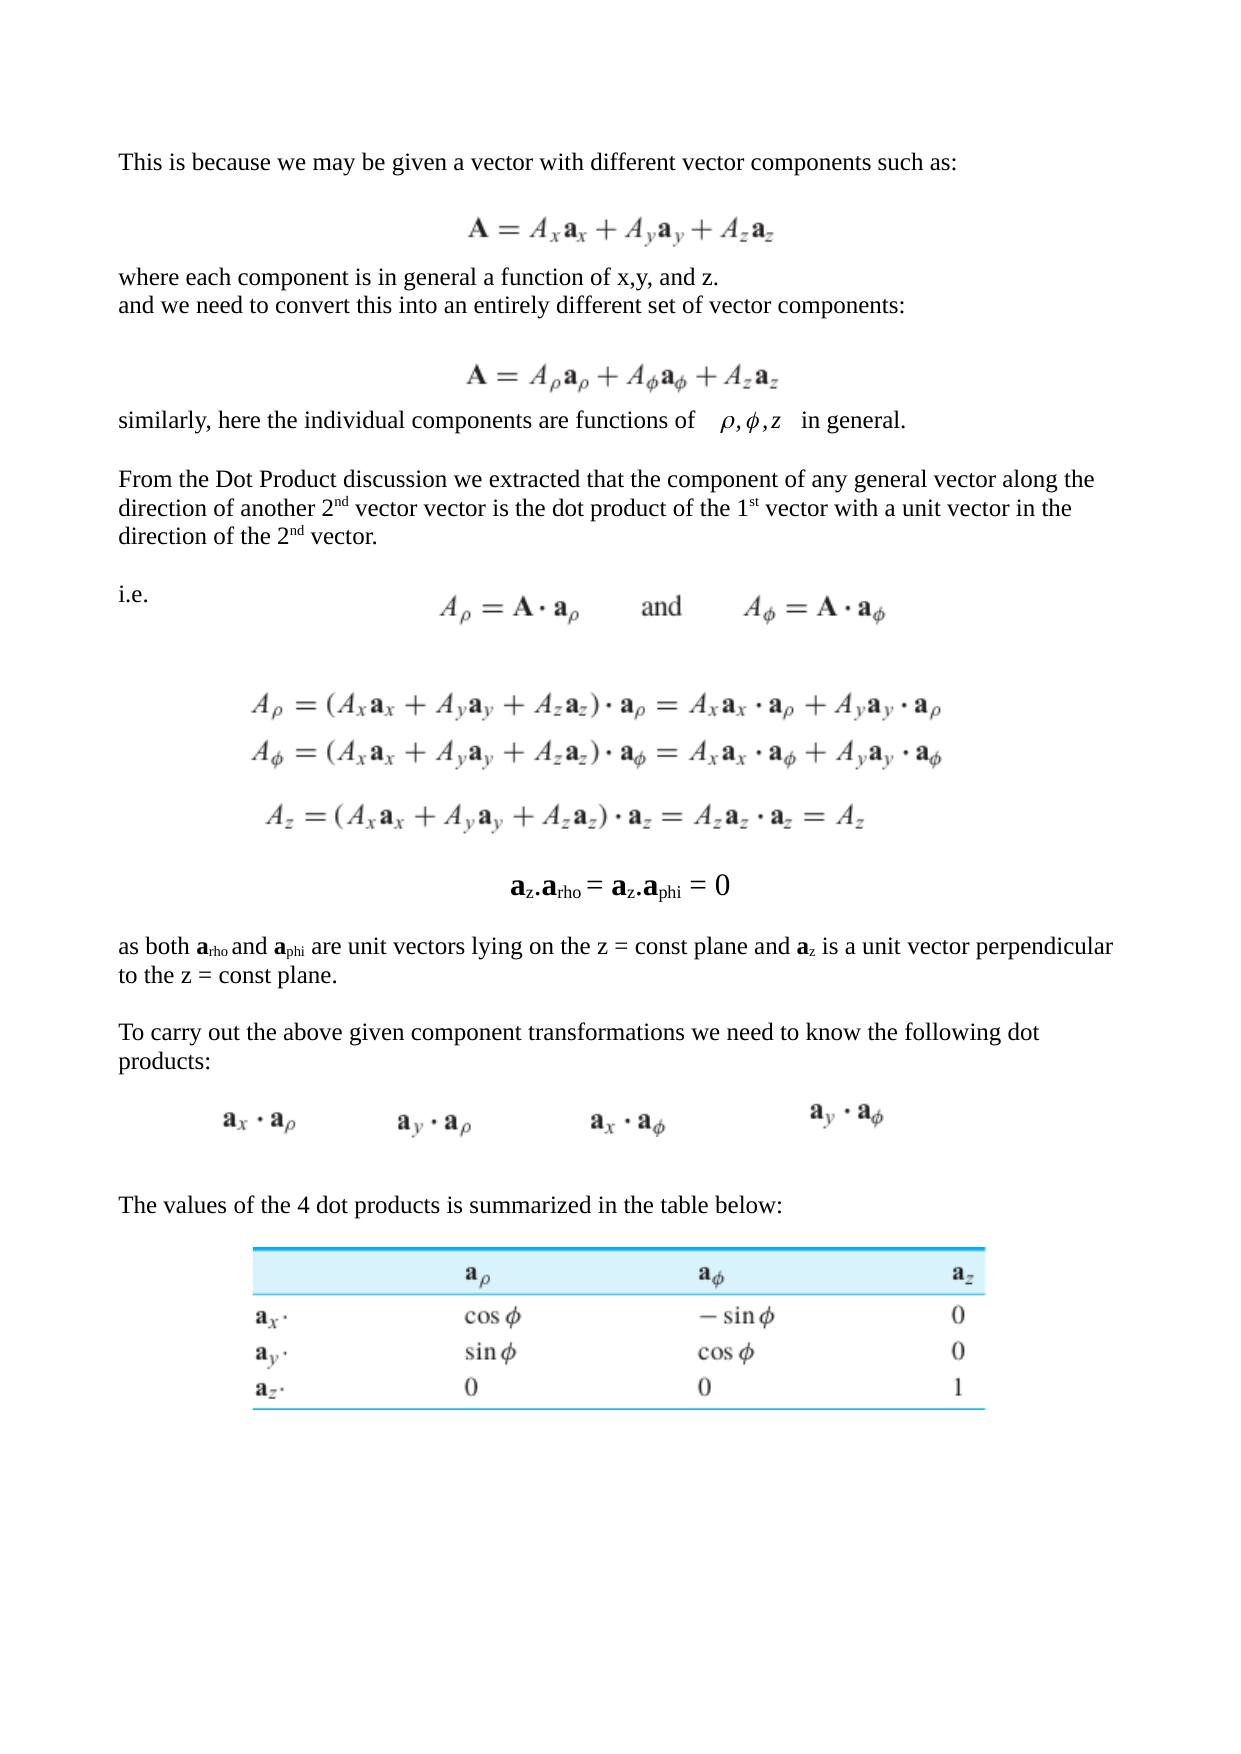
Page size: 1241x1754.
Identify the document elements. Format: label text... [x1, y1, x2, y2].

picture [221, 1103, 300, 1138]
text To carry out the above given component transformations we need to know the following dot products: [118, 1017, 1122, 1075]
picture [590, 1111, 669, 1137]
text This is because we may be given a vector with different vector components such as: [118, 147, 1122, 176]
text az.arho = az.aphi = 0 [118, 866, 1122, 902]
text i.e. [118, 579, 1122, 608]
text and we need to convert this into an entirely different set of vector components: [118, 291, 1122, 319]
picture [454, 204, 786, 250]
text as both arho and aphi are unit vectors lying on the z = const plane and az is a unit vector perpendicular to the z = const plane. [118, 931, 1122, 989]
text where each component is in general a function of x,y, and z. [118, 262, 1122, 291]
text From the Dot Product discussion we extracted that the component of any general vector along the direction of another 2nd vector vector is the dot product of the 1st vector with a unit vector in the direction of the 2nd vector. [118, 464, 1122, 550]
picture [252, 1247, 988, 1410]
picture [808, 1101, 892, 1132]
picture [237, 675, 953, 776]
picture [256, 791, 875, 840]
picture [411, 580, 903, 632]
picture [398, 1107, 474, 1141]
text The values of the 4 dot products is summarized in the table below: [118, 1190, 1122, 1219]
picture [457, 348, 783, 403]
text similarly, here the individual components are functions of in general. [118, 406, 1122, 435]
